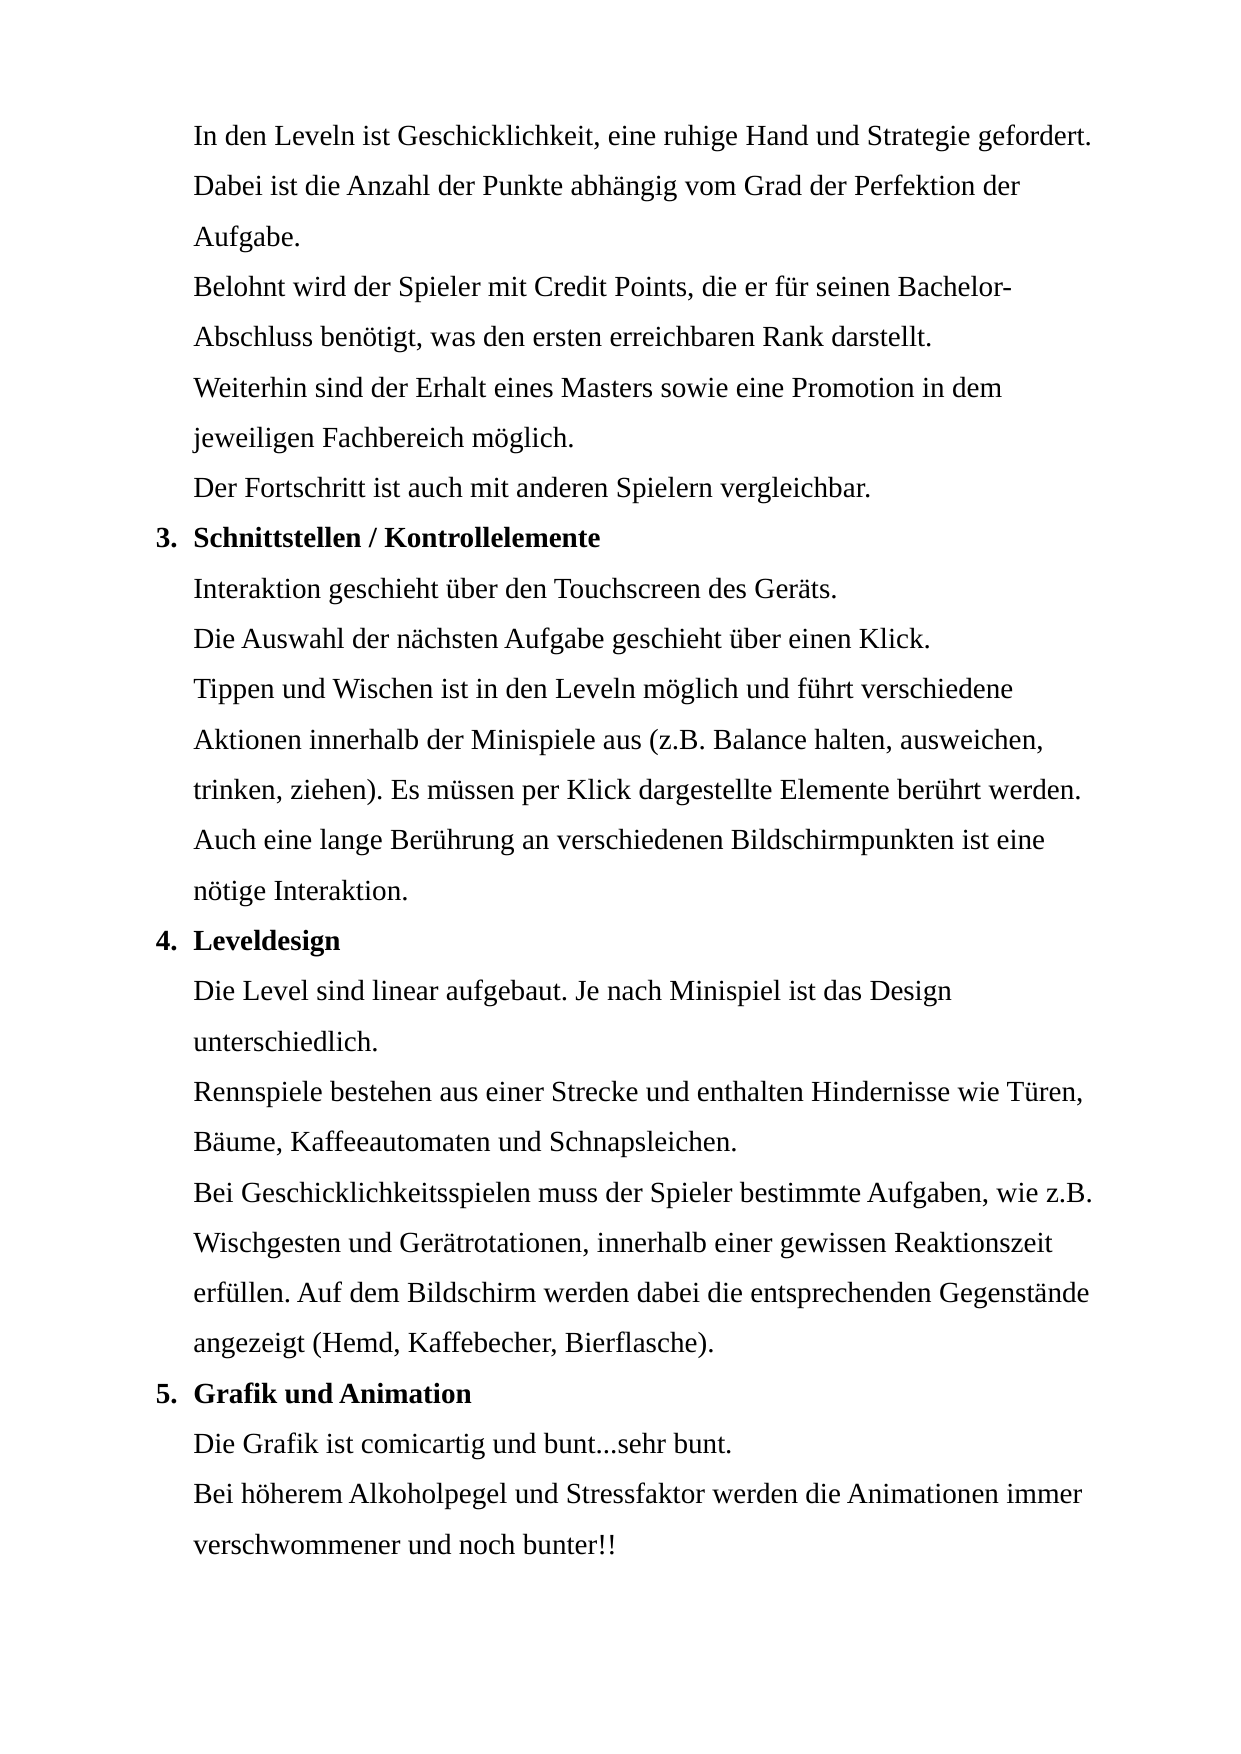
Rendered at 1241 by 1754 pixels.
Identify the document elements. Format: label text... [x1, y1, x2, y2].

list Die Level sind linear aufgebaut. Je nach Minispiel ist das Design unterschiedlich. [156, 973, 1122, 1057]
list In den Leveln ist Geschicklichkeit, eine ruhige Hand und Strategie gefordert. Dabei ist die Anzahl der Punkte abhängig vom Grad der Perfektion der Aufgabe. [156, 118, 1122, 252]
list Die Auswahl der nächsten Aufgabe geschieht über einen Klick. Tippen und Wischen ist in den Leveln möglich und führt verschiedene Aktionen innerhalb der Minispiele aus (z.B. Balance halten, ausweichen, trinken, ziehen). Es müssen per Klick dargestellte Elemente berührt werden. [156, 621, 1122, 806]
list Grafik und Animation [156, 1376, 1122, 1409]
list Leveldesign [156, 923, 1122, 957]
list Die Grafik ist comicartig und bunt...sehr bunt. [156, 1426, 1122, 1460]
list Rennspiele bestehen aus einer Strecke und enthalten Hindernisse wie Türen, Bäume, Kaffeeautomaten und Schnapsleichen. [156, 1074, 1122, 1158]
list Bei Geschicklichkeitsspielen muss der Spieler bestimmte Aufgaben, wie z.B. Wischgesten und Gerätrotationen, innerhalb einer gewissen Reaktionszeit erfüllen. Auf dem Bildschirm werden dabei die entsprechenden Gegenstände angezeigt (Hemd, Kaffebecher, Bierflasche). [156, 1175, 1122, 1359]
list Schnittstellen / Kontrollelemente Interaktion geschieht über den Touchscreen des Geräts. [156, 521, 1122, 604]
list Auch eine lange Berührung an verschiedenen Bildschirmpunkten ist eine nötige Interaktion. [156, 822, 1122, 906]
list Bei höherem Alkoholpegel und Stressfaktor werden die Animationen immer verschwommener und noch bunter!! [156, 1477, 1122, 1560]
list Belohnt wird der Spieler mit Credit Points, die er für seinen Bachelor-Abschluss benötigt, was den ersten erreichbaren Rank darstellt. Weiterhin sind der Erhalt eines Masters sowie eine Promotion in dem jeweiligen Fachbereich möglich. Der Fortschritt ist auch mit anderen Spielern vergleichbar. [156, 269, 1122, 504]
